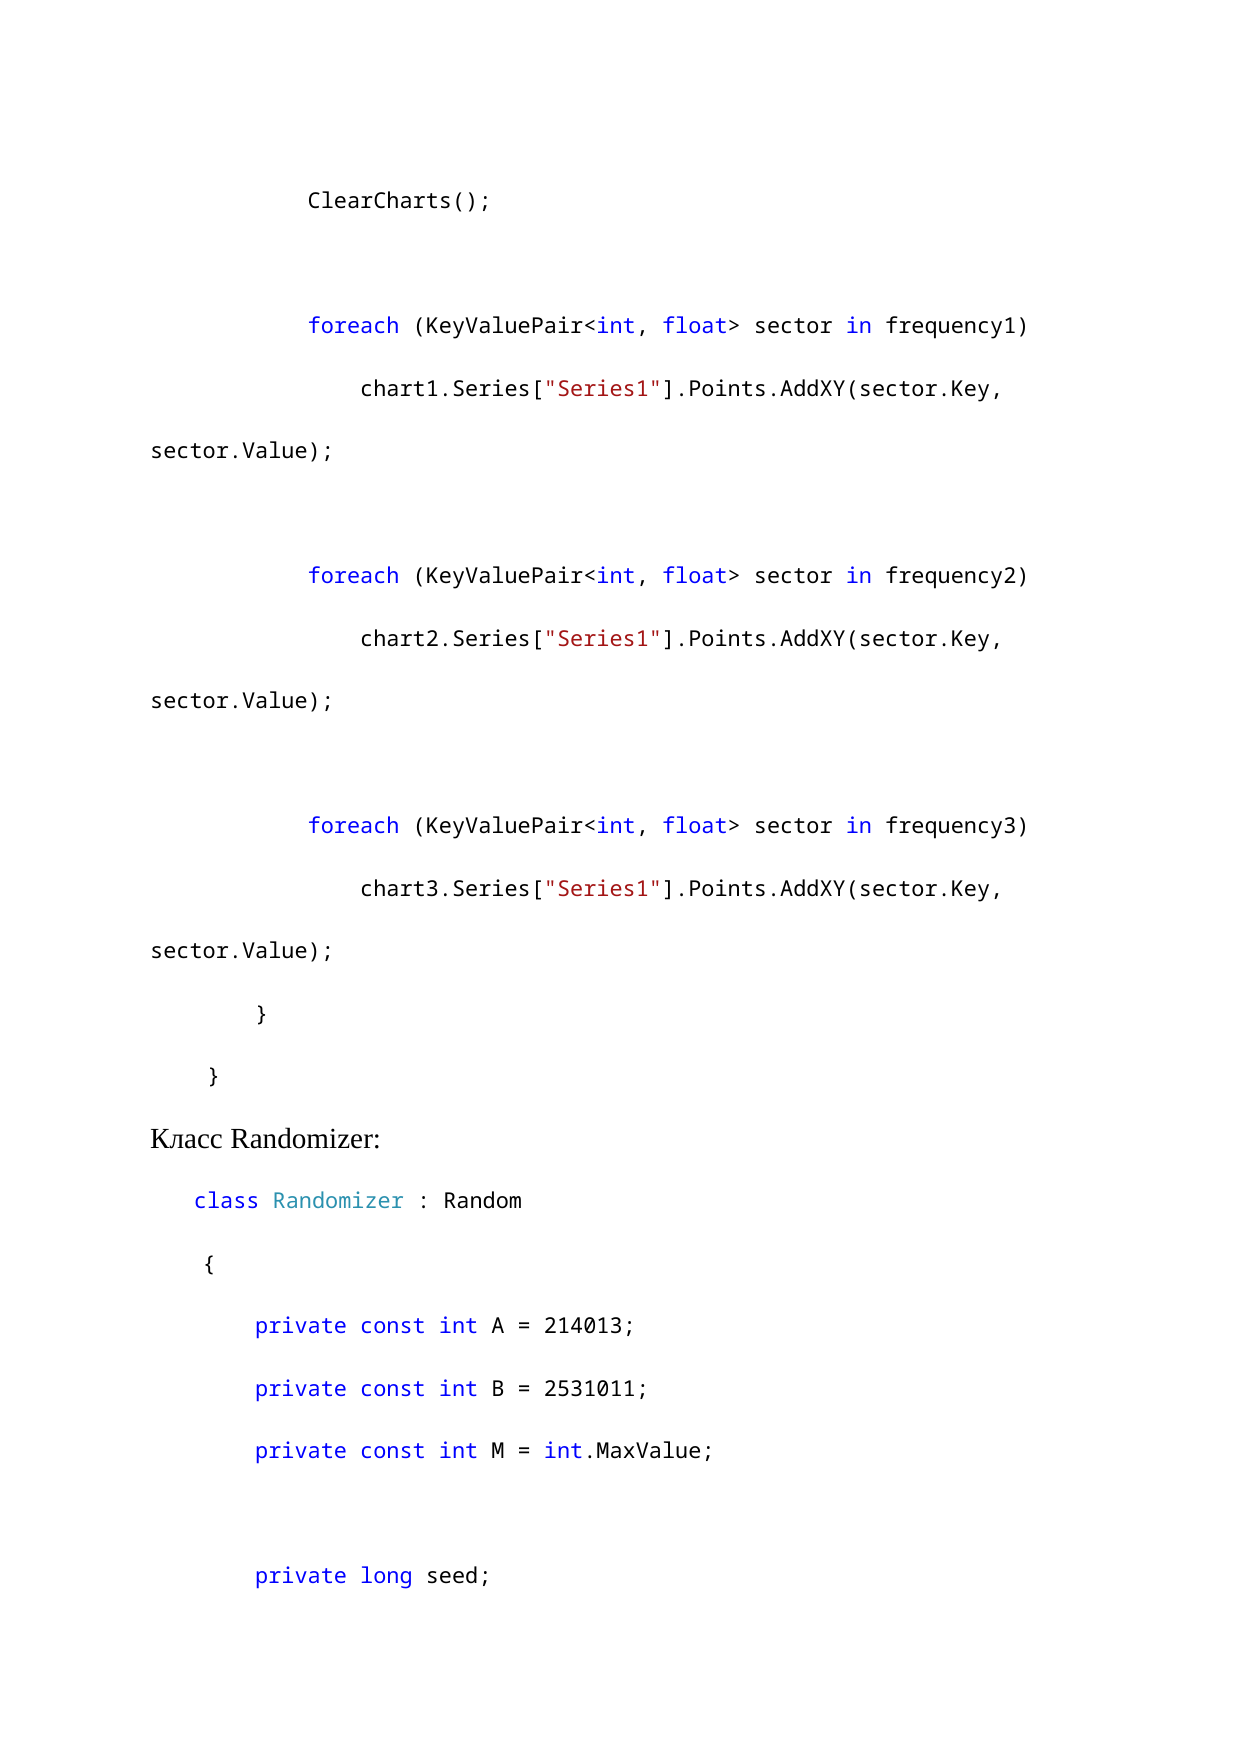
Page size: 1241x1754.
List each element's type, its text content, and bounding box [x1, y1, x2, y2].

text private const int M = int.MaxValue; [150, 1409, 1090, 1471]
text chart1.Series["Series1"].Points.AddXY(sector.Key, sector.Value); [150, 346, 1090, 471]
text private const int B = 2531011; [150, 1346, 1090, 1409]
text { [150, 1221, 1090, 1284]
text class Randomizer : Random [150, 1159, 1090, 1221]
text Класс Randomizer: [150, 1096, 1090, 1159]
text foreach (KeyValuePair<int, float> sector in frequency3) [150, 784, 1090, 846]
text foreach (KeyValuePair<int, float> sector in frequency1) [150, 284, 1090, 346]
text private const int A = 214013; [150, 1284, 1090, 1346]
text } [150, 971, 1090, 1034]
text private long seed; [150, 1534, 1090, 1596]
text ClearCharts(); [150, 159, 1090, 221]
text chart2.Series["Series1"].Points.AddXY(sector.Key, sector.Value); [150, 596, 1090, 721]
text } [150, 1034, 1090, 1096]
text foreach (KeyValuePair<int, float> sector in frequency2) [150, 534, 1090, 596]
text chart3.Series["Series1"].Points.AddXY(sector.Key, sector.Value); [150, 846, 1090, 971]
